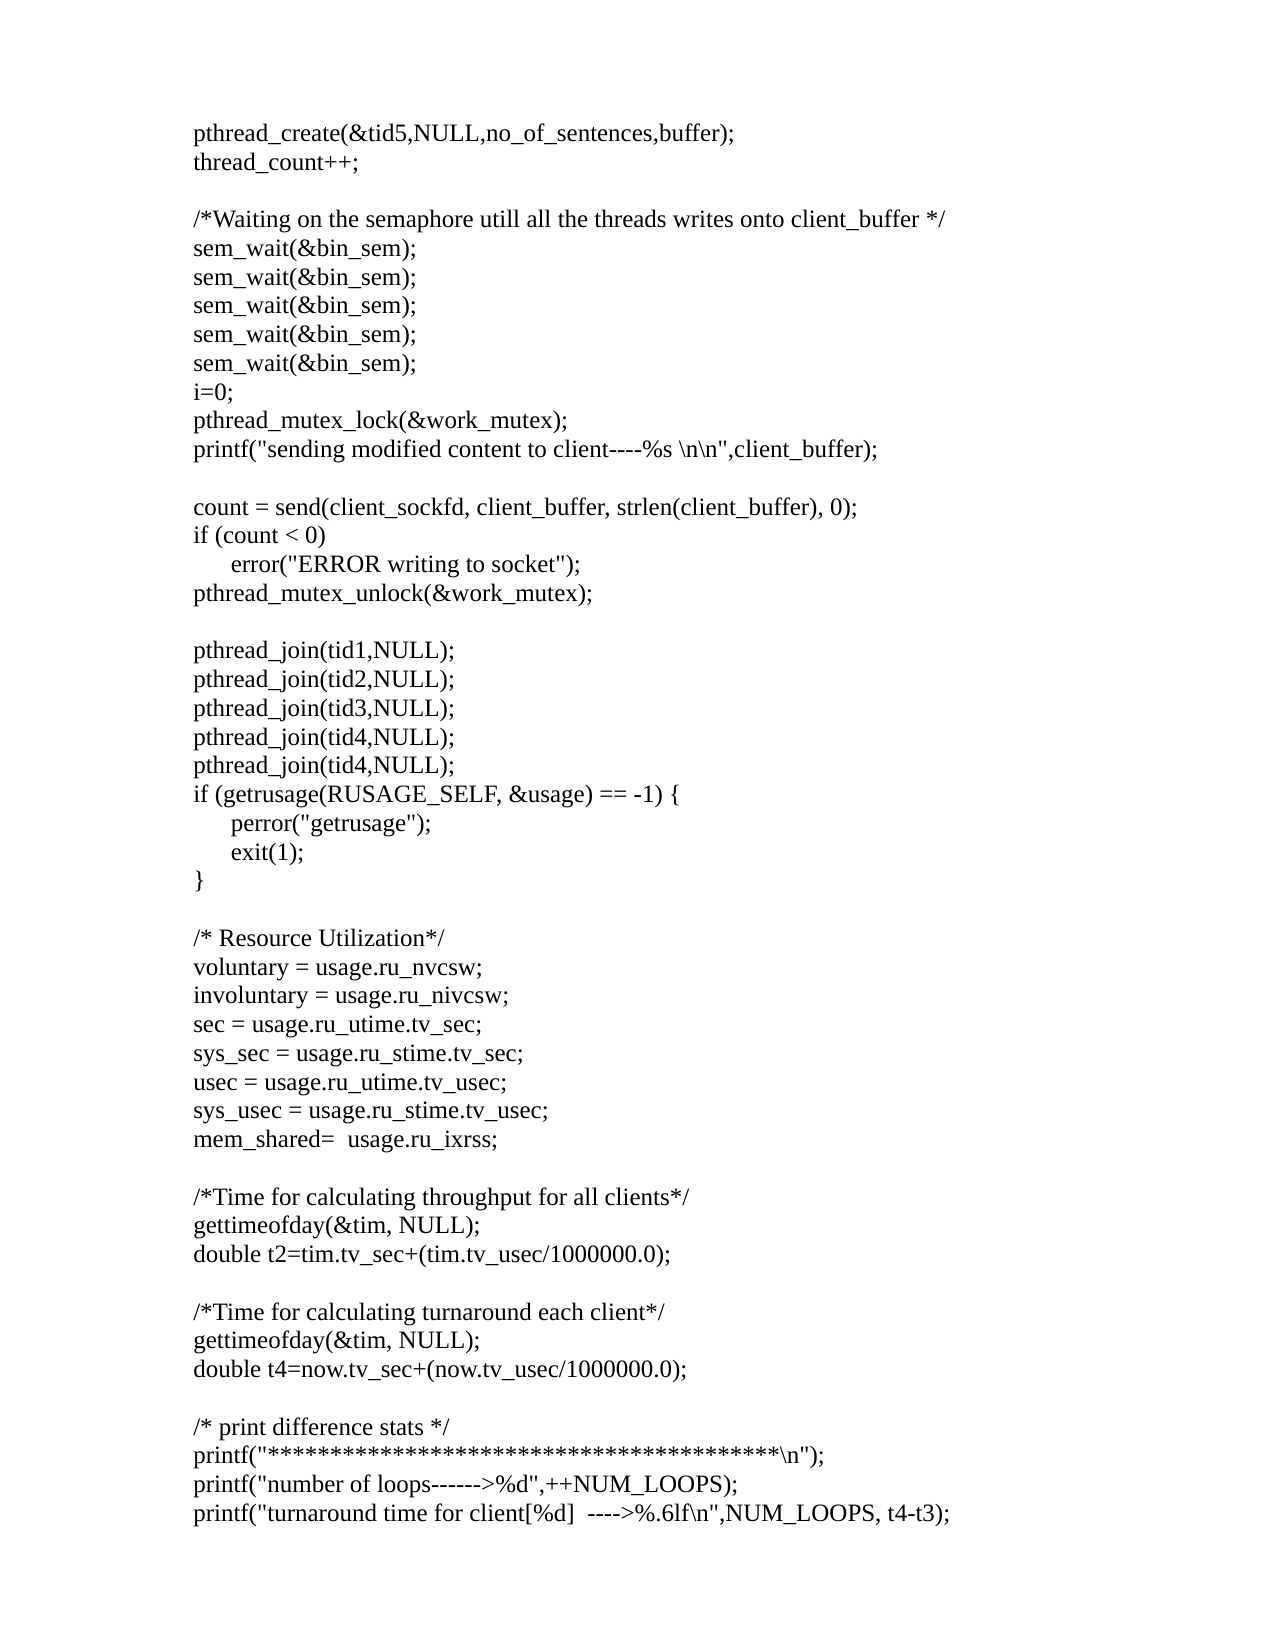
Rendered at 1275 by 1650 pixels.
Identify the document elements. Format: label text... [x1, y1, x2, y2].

list sys_usec = usage.ru_stime.tv_usec; [118, 1096, 1157, 1124]
list sys_sec = usage.ru_stime.tv_sec; [118, 1038, 1157, 1067]
list /*Time for calculating turnaround each client*/ [118, 1297, 1157, 1326]
list pthread_join(tid2,NULL); [118, 664, 1157, 693]
list usec = usage.ru_utime.tv_usec; [118, 1067, 1157, 1096]
list pthread_join(tid4,NULL); [118, 722, 1157, 751]
list double t4=now.tv_sec+(now.tv_usec/1000000.0); [118, 1354, 1157, 1383]
list /* Resource Utilization*/ [118, 923, 1157, 952]
list sem_wait(&bin_sem); [118, 233, 1157, 262]
list if (count < 0) [118, 521, 1157, 549]
list if (getrusage(RUSAGE_SELF, &usage) == -1) { [118, 779, 1157, 808]
list } [118, 866, 1157, 894]
list mem_shared= usage.ru_ixrss; [118, 1124, 1157, 1153]
list thread_count++; [118, 147, 1157, 176]
list involuntary = usage.ru_nivcsw; [118, 981, 1157, 1009]
list perror("getrusage"); [118, 808, 1157, 837]
list gettimeofday(&tim, NULL); [118, 1326, 1157, 1354]
list /*Time for calculating throughput for all clients*/ [118, 1182, 1157, 1211]
list sem_wait(&bin_sem); [118, 291, 1157, 319]
list pthread_join(tid4,NULL); [118, 751, 1157, 779]
list i=0; [118, 377, 1157, 406]
list sec = usage.ru_utime.tv_sec; [118, 1009, 1157, 1038]
list printf("number of loops------>%d",++NUM_LOOPS); [118, 1469, 1157, 1498]
list pthread_mutex_lock(&work_mutex); [118, 406, 1157, 434]
list pthread_join(tid3,NULL); [118, 693, 1157, 722]
list printf("turnaround time for client[%d] ---->%.6lf\n",NUM_LOOPS, t4-t3); [118, 1498, 1157, 1527]
list sem_wait(&bin_sem); [118, 319, 1157, 348]
list pthread_join(tid1,NULL); [118, 636, 1157, 664]
list /* print difference stats */ [118, 1412, 1157, 1441]
list printf("*****************************************\n"); [118, 1441, 1157, 1469]
list sem_wait(&bin_sem); [118, 348, 1157, 377]
list double t2=tim.tv_sec+(tim.tv_usec/1000000.0); [118, 1239, 1157, 1268]
list error("ERROR writing to socket"); [118, 549, 1157, 578]
list voluntary = usage.ru_nvcsw; [118, 952, 1157, 981]
list pthread_create(&tid5,NULL,no_of_sentences,buffer); [118, 118, 1157, 147]
list count = send(client_sockfd, client_buffer, strlen(client_buffer), 0); [118, 492, 1157, 521]
list printf("sending modified content to client----%s \n\n",client_buffer); [118, 434, 1157, 463]
list pthread_mutex_unlock(&work_mutex); [118, 578, 1157, 607]
list gettimeofday(&tim, NULL); [118, 1211, 1157, 1239]
list /*Waiting on the semaphore utill all the threads writes onto client_buffer */ [118, 204, 1157, 233]
list exit(1); [118, 837, 1157, 866]
list sem_wait(&bin_sem); [118, 262, 1157, 291]
